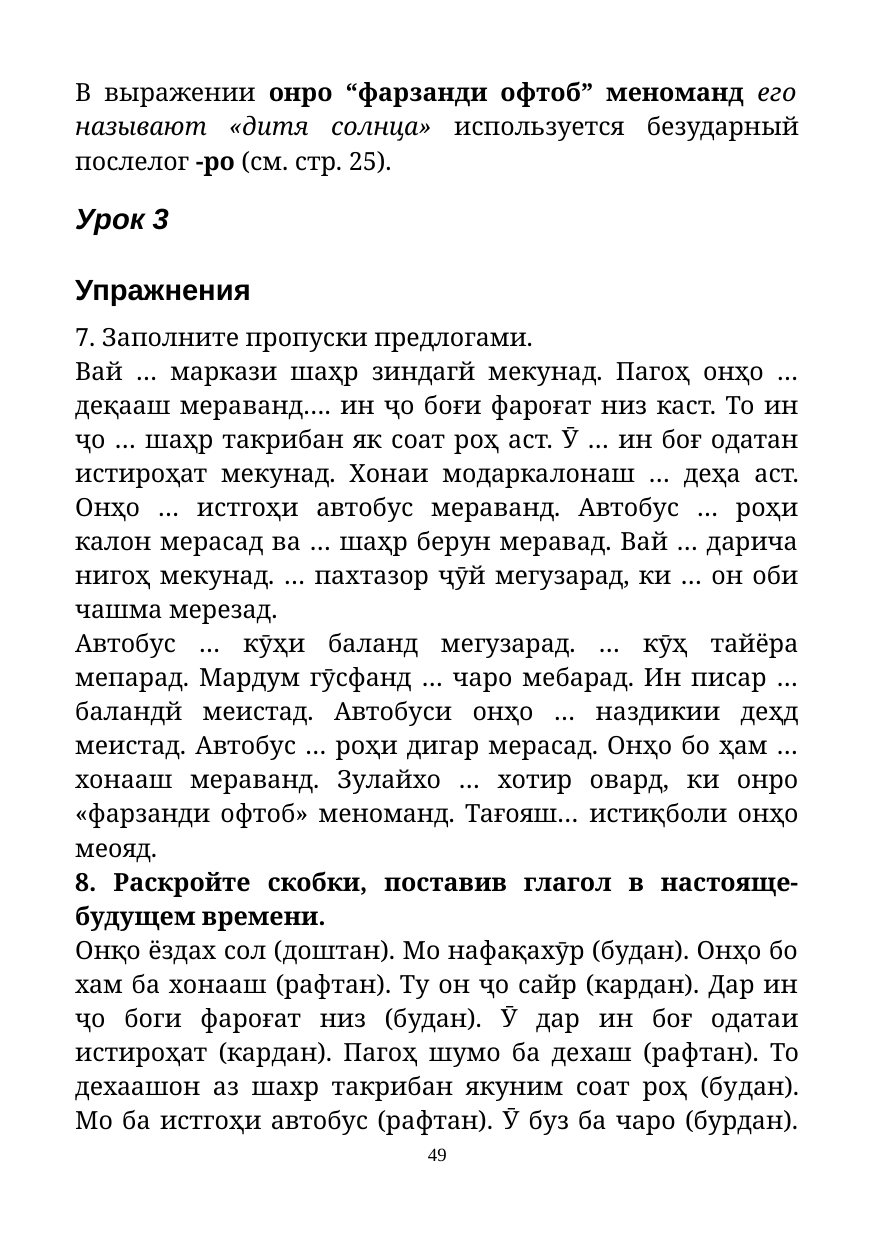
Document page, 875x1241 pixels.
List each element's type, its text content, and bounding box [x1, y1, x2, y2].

text 7. Заполните пропуски предлогами. [75, 319, 799, 353]
subtitle Упражнения [75, 273, 799, 307]
text 8. Раскройте скобки, поставив глагол в настояще-будущем времени. [75, 864, 799, 932]
text Онқо ёздах сол (доштан). Мо нафақахӯр (будан). Онҳо бо хам ба хо­нааш (рафтан). Ту он ҷо сайр (кардан). Дар ин ҷо боги фароғат низ (будан). Ӯ дар ин боғ одатаи истироҳат (кардан). Пагоҳ шумо ба де­хаш (рафтан). То дехаашон аз шахр такрибан якуним соат роҳ (бу­дан). Мо ба истгоҳи автобус (рафтан). Ӯ буз ба чаро (бурдан). [75, 932, 799, 1137]
text Автобус … кӯҳи баланд мегузарад. … кӯҳ тайёра мепарад. Мардум гӯсфанд … чаро мебарад. Ин писар … баландй меистад. Автобуси онҳо … наздикии деҳд меистад. Автобус … роҳи дигар мерасад. Онҳо бо ҳам … хонааш мераванд. Зулайхо … хотир овард, ки онро «фарзанди офтоб» меноманд. Тағояш… истиқболи онҳо меояд. [75, 626, 799, 864]
text Вай … маркази шаҳр зиндагй мекунад. Пагоҳ онҳо … деқааш мера­ванд…. ин ҷо боғи фароғат низ каст. То ин ҷо … шаҳр такрибан як соат роҳ аст. Ӯ … ин боғ одатан истироҳат мекунад. Хонаи модарка­лонаш … деҳа аст. Онҳо … истгоҳи автобус мераванд. Автобус … роҳи калон мерасад ва … шаҳр берун меравад. Вай … дарича нигоҳ мекунад. … пахтазор ҷӯй мегузарад, ки … он оби чашма мерезад. [75, 353, 799, 626]
subtitle Урок 3 [75, 202, 799, 236]
text В выражении онро “фарзанди офтоб” меноманд его называют «дитя солнца» используется безударный послелог -ро (см. стр. 25). [75, 75, 799, 177]
